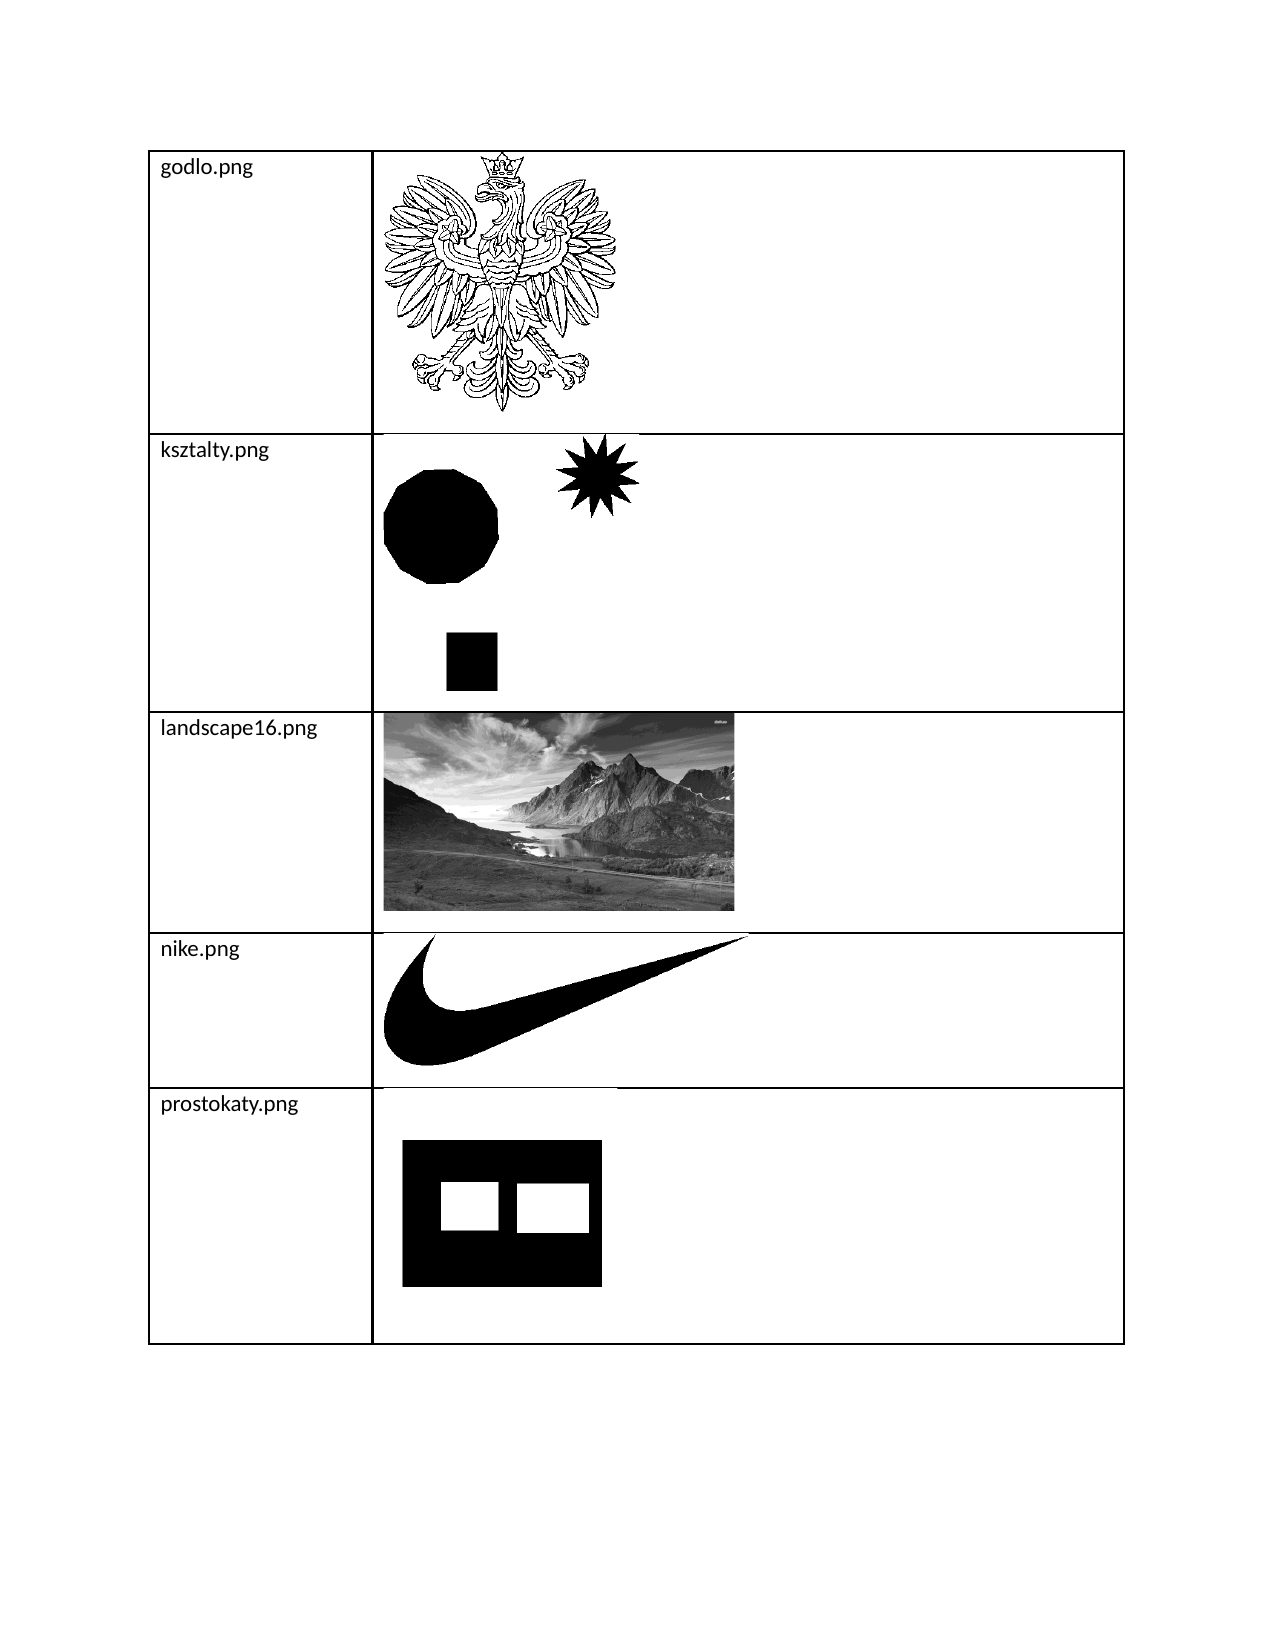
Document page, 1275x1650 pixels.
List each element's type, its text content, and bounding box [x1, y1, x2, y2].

table_cell ksztalty.png [150, 435, 371, 711]
table_cell [374, 934, 1123, 1087]
table_cell nike.png [150, 934, 371, 1087]
table_cell [374, 152, 1123, 433]
table_cell [374, 713, 1123, 932]
table_cell landscape16.png [150, 713, 371, 932]
picture [383, 713, 735, 911]
picture [383, 434, 640, 691]
table_cell [374, 435, 1123, 711]
picture [383, 152, 616, 412]
table_cell prostokaty.png [150, 1089, 371, 1343]
table_cell godlo.png [150, 152, 371, 433]
picture [383, 933, 749, 1066]
picture [383, 1088, 618, 1323]
table_cell [374, 1089, 1123, 1343]
